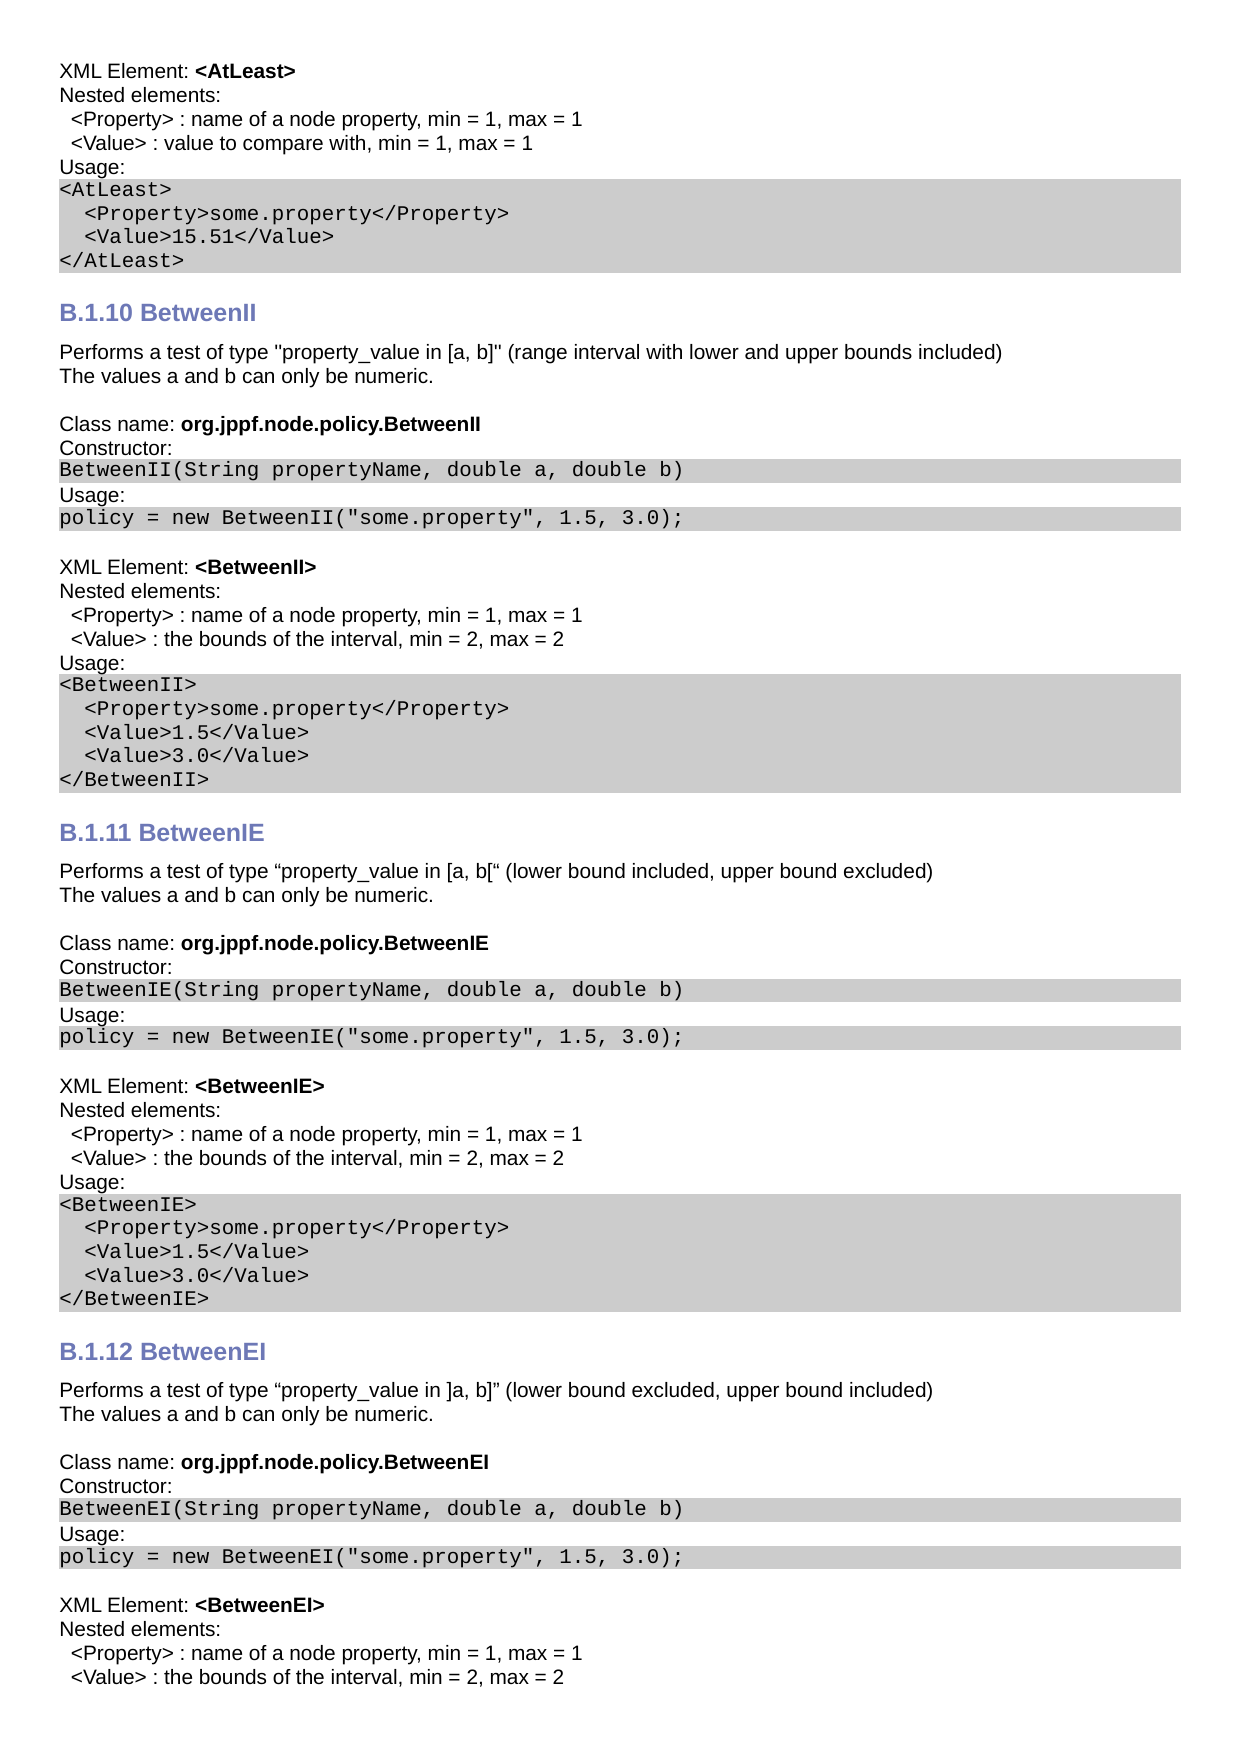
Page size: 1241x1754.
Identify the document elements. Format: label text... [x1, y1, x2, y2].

subtitle BetweenIE [59, 818, 1181, 846]
text Performs a test of type ''property_value in [a, b]'' (range interval with lower and upper bounds included) [59, 340, 1181, 364]
text Constructor: [59, 436, 1181, 459]
text policy = new BetweenEI("some.property", 1.5, 3.0); [59, 1546, 1181, 1569]
text XML Element: <AtLeast> [59, 59, 1181, 83]
text <Value>3.0</Value> [59, 745, 1181, 769]
text policy = new BetweenIE("some.property", 1.5, 3.0); [59, 1026, 1181, 1050]
text Nested elements: [59, 1098, 1181, 1122]
text Usage: [59, 1522, 1181, 1546]
text <Value>3.0</Value> [59, 1265, 1181, 1288]
text BetweenIE(String propertyName, double a, double b) [59, 979, 1181, 1002]
text <Value> : value to compare with, min = 1, max = 1 [59, 131, 1181, 155]
text Performs a test of type “property_value in ]a, b]” (lower bound excluded, upper bound included) [59, 1378, 1181, 1402]
text <Value> : the bounds of the interval, min = 2, max = 2 [59, 1146, 1181, 1170]
text <BetweenII> [59, 674, 1181, 698]
text Constructor: [59, 955, 1181, 979]
text Class name: org.jppf.node.policy.BetweenIE [59, 931, 1181, 955]
text Class name: org.jppf.node.policy.BetweenII [59, 412, 1181, 436]
text <Value> : the bounds of the interval, min = 2, max = 2 [59, 1665, 1181, 1689]
text policy = new BetweenII("some.property", 1.5, 3.0); [59, 507, 1181, 531]
text </BetweenIE> [59, 1288, 1181, 1312]
text <Property> : name of a node property, min = 1, max = 1 [59, 1641, 1181, 1665]
text XML Element: <BetweenEI> [59, 1593, 1181, 1617]
text Class name: org.jppf.node.policy.BetweenEI [59, 1450, 1181, 1474]
text <Property>some.property</Property> [59, 1217, 1181, 1241]
text <Property>some.property</Property> [59, 202, 1181, 226]
text <Property> : name of a node property, min = 1, max = 1 [59, 107, 1181, 131]
text <Value>1.5</Value> [59, 722, 1181, 745]
text <Property> : name of a node property, min = 1, max = 1 [59, 1122, 1181, 1146]
subtitle BetweenEI [59, 1337, 1181, 1366]
text Usage: [59, 1002, 1181, 1026]
text Nested elements: [59, 579, 1181, 603]
text BetweenEI(String propertyName, double a, double b) [59, 1498, 1181, 1522]
text </BetweenII> [59, 769, 1181, 793]
text <AtLeast> [59, 179, 1181, 202]
text Nested elements: [59, 83, 1181, 107]
text Constructor: [59, 1474, 1181, 1498]
text XML Element: <BetweenII> [59, 555, 1181, 579]
text <BetweenIE> [59, 1194, 1181, 1217]
text BetweenII(String propertyName, double a, double b) [59, 459, 1181, 483]
text <Property>some.property</Property> [59, 698, 1181, 722]
subtitle BetweenII [59, 298, 1181, 327]
text The values a and b can only be numeric. [59, 1402, 1181, 1426]
text Usage: [59, 1170, 1181, 1194]
text The values a and b can only be numeric. [59, 883, 1181, 907]
text <Value>15.51</Value> [59, 226, 1181, 250]
text Usage: [59, 155, 1181, 179]
text Usage: [59, 483, 1181, 507]
text Performs a test of type “property_value in [a, b[“ (lower bound included, upper bound excluded) [59, 859, 1181, 883]
text <Property> : name of a node property, min = 1, max = 1 [59, 603, 1181, 627]
text <Value>1.5</Value> [59, 1241, 1181, 1265]
text </AtLeast> [59, 250, 1181, 273]
text Usage: [59, 651, 1181, 674]
text The values a and b can only be numeric. [59, 364, 1181, 388]
text Nested elements: [59, 1617, 1181, 1641]
text <Value> : the bounds of the interval, min = 2, max = 2 [59, 627, 1181, 651]
text XML Element: <BetweenIE> [59, 1074, 1181, 1098]
